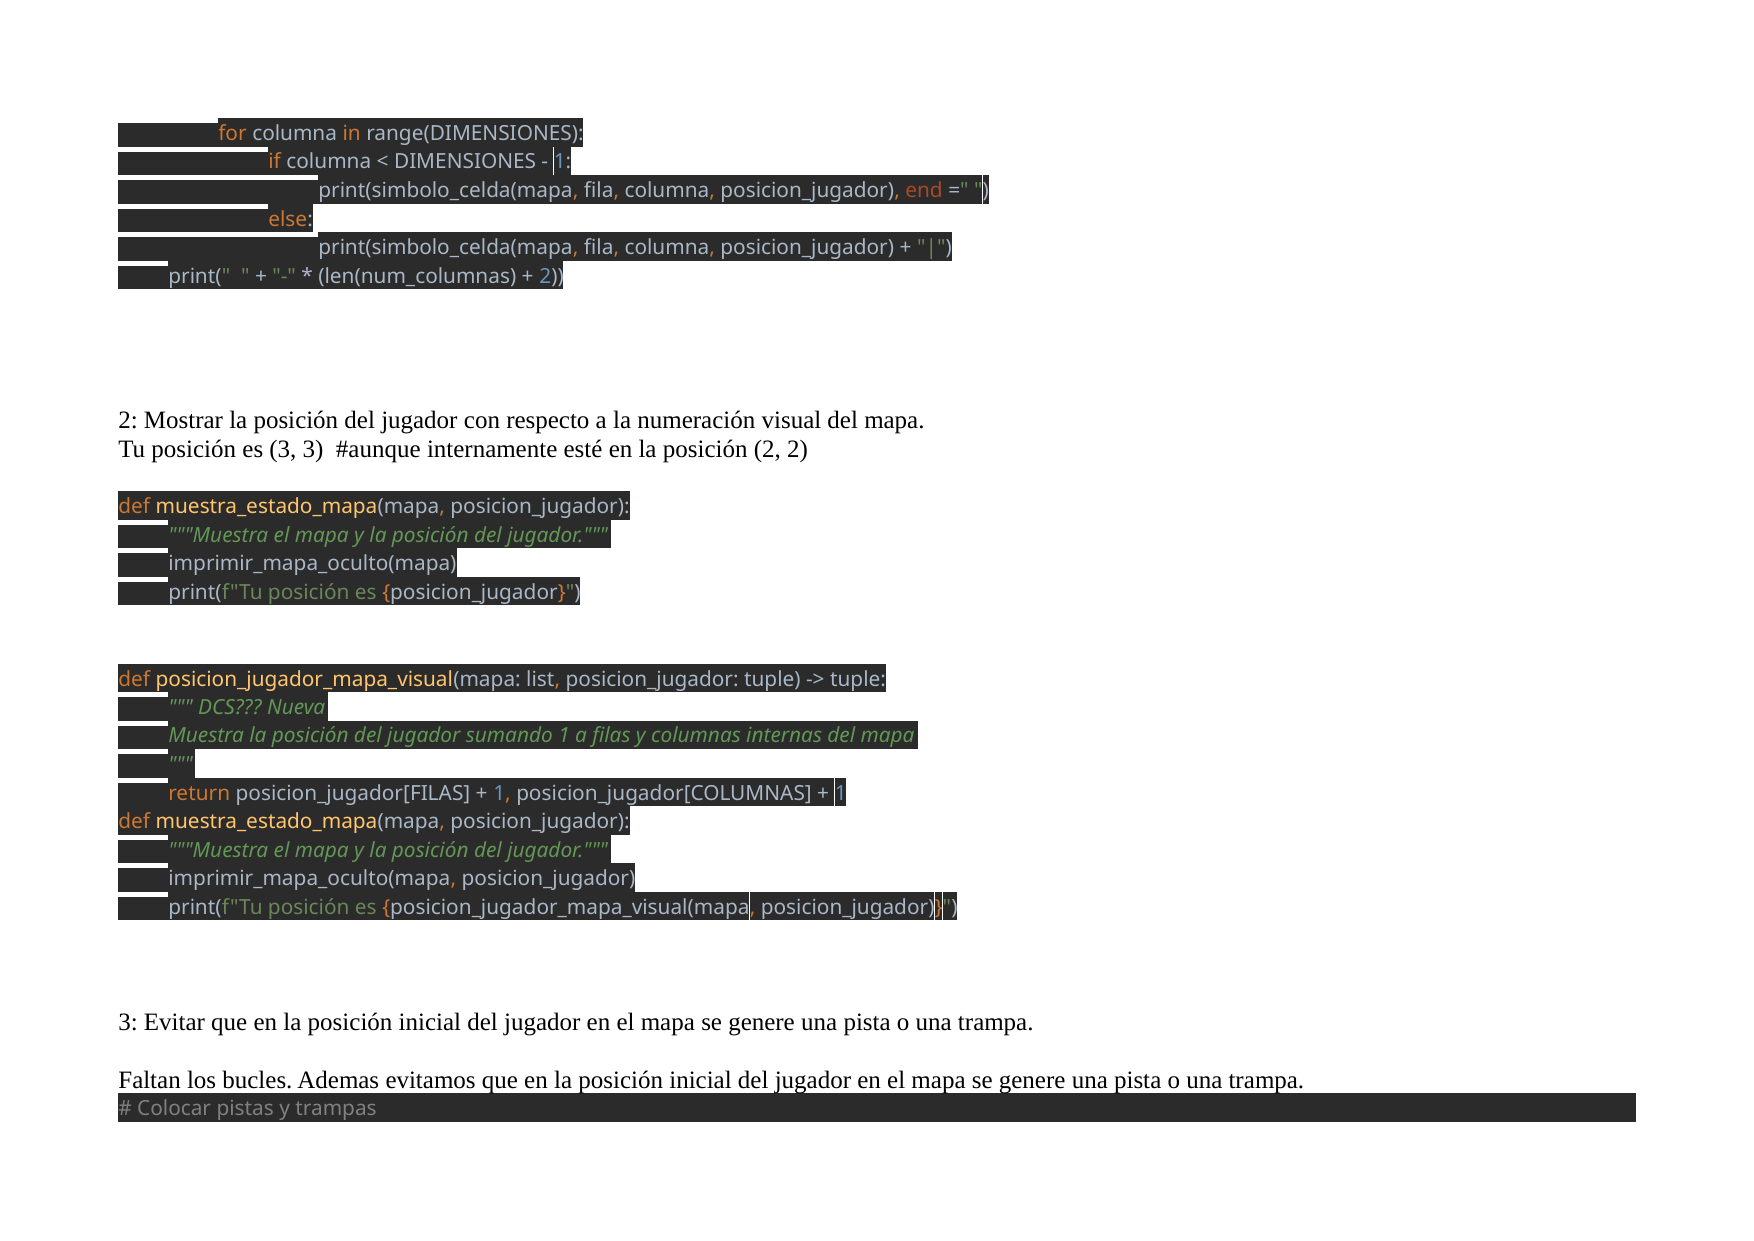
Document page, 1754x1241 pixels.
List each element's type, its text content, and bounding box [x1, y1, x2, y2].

table_header def muestra_estado_mapa(mapa, posicion_jugador): """Muestra el mapa y la posición del jugador.""" imprimir_mapa_oculto(mapa) print(f"Tu posición es {posicion_jugador}") [118, 491, 1636, 664]
text 2: Mostrar la posición del jugador con respecto a la numeración visual del mapa. [118, 405, 1636, 434]
table_header for columna in range(DIMENSIONES): if columna < DIMENSIONES - 1: print(simbolo_celda(mapa, fila, columna, posicion_jugador), end =" ") else: print(simbolo_celda(mapa, fila, columna, posicion_jugador) + "|") print(" " + "-" * (len(num_columnas) + 2)) [118, 118, 1636, 348]
text Tu posición es (3, 3) #aunque internamente esté en la posición (2, 2) [118, 434, 1636, 463]
text Faltan los bucles. Ademas evitamos que en la posición inicial del jugador en el mapa se genere una pista o una trampa. [118, 1065, 1636, 1093]
text 3: Evitar que en la posición inicial del jugador en el mapa se genere una pista o una trampa. [118, 1007, 1636, 1036]
table_cell def posicion_jugador_mapa_visual(mapa: list, posicion_jugador: tuple) -> tuple: """ DCS??? Nueva Muestra la posición del jugador sumando 1 a filas y columnas internas del mapa """ return posicion_jugador[FILAS] + 1, posicion_jugador[COLUMNAS] + 1 def muestra_estado_mapa(mapa, posicion_jugador): """Muestra el mapa y la posición del jugador.""" imprimir_mapa_oculto(mapa, posicion_jugador) print(f"Tu posición es {posicion_jugador_mapa_visual(mapa, posicion_jugador)}") [118, 664, 1636, 978]
table_cell [118, 348, 1636, 376]
